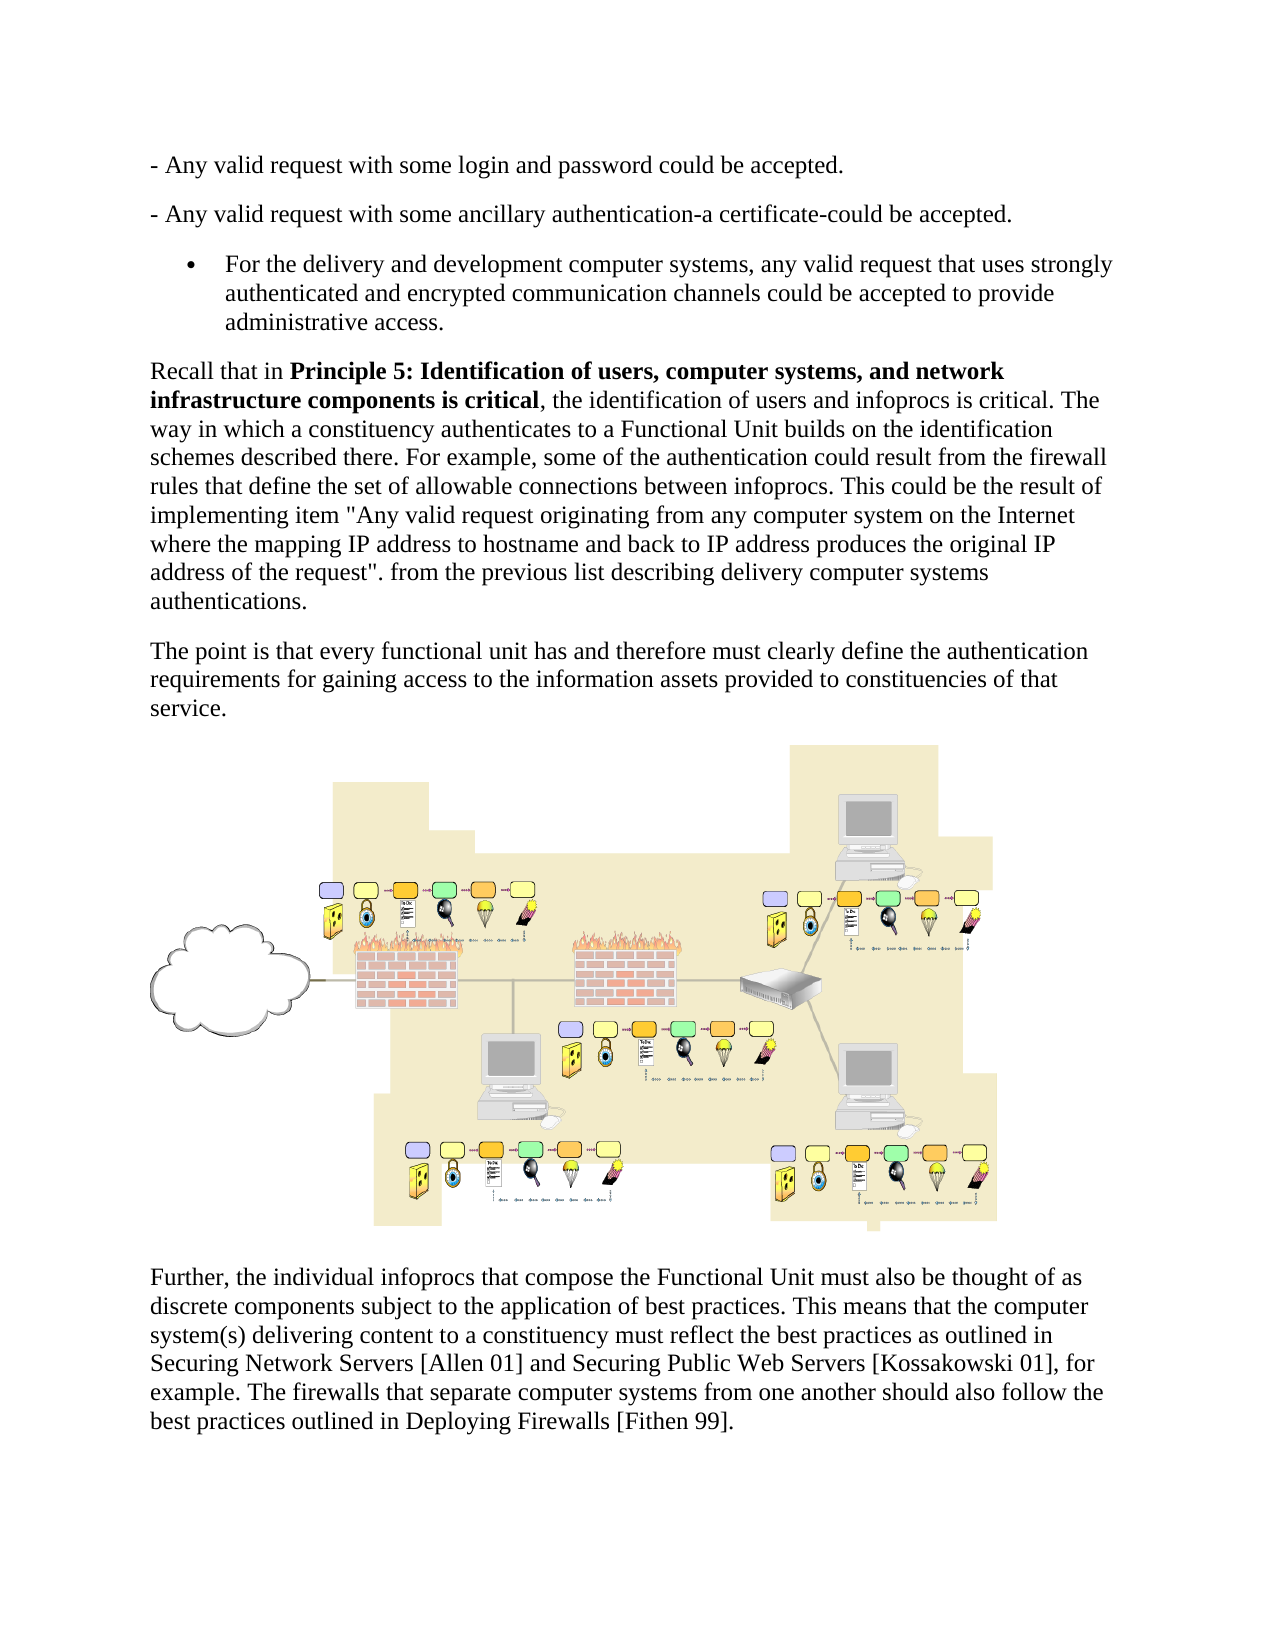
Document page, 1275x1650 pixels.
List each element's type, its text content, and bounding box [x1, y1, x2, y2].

text Further, the individual infoprocs that compose the Functional Unit must also be thought of as discrete components subject to the application of best practices. This means that the computer system(s) delivering content to a constituency must reflect the best practices as outlined in Securing Network Servers [Allen 01] and Securing Public Web Servers [Kossakowski 01], for example. The firewalls that separate computer systems from one another should also follow the best practices outlined in Deploying Firewalls [Fithen 99]. [150, 1262, 1125, 1435]
text - Any valid request with some login and password could be accepted. [150, 150, 1125, 179]
list For the delivery and development computer systems, any valid request that uses strongly authenticated and encrypted communication channels could be accepted to provide administrative access. [187, 249, 1125, 335]
text - Any valid request with some ancillary authentication-a certificate-could be accepted. [150, 199, 1125, 228]
text The point is that every functional unit has and therefore must clearly define the authentication requirements for gaining access to the information assets provided to constituencies of that service. [150, 636, 1125, 722]
text Recall that in Principle 5: Identification of users, computer systems, and network infrastructure components is critical, the identification of users and infoprocs is critical. The way in which a constituency authenticates to a Functional Unit builds on the identification schemes described there. For example, some of the authentication could result from the firewall rules that define the set of allowable connections between infoprocs. This could be the result of implementing item "Any valid request originating from any computer system on the Internet where the mapping IP address to hostname and back to IP address produces the original IP address of the request". from the previous list describing delivery computer systems authentications. [150, 356, 1125, 615]
